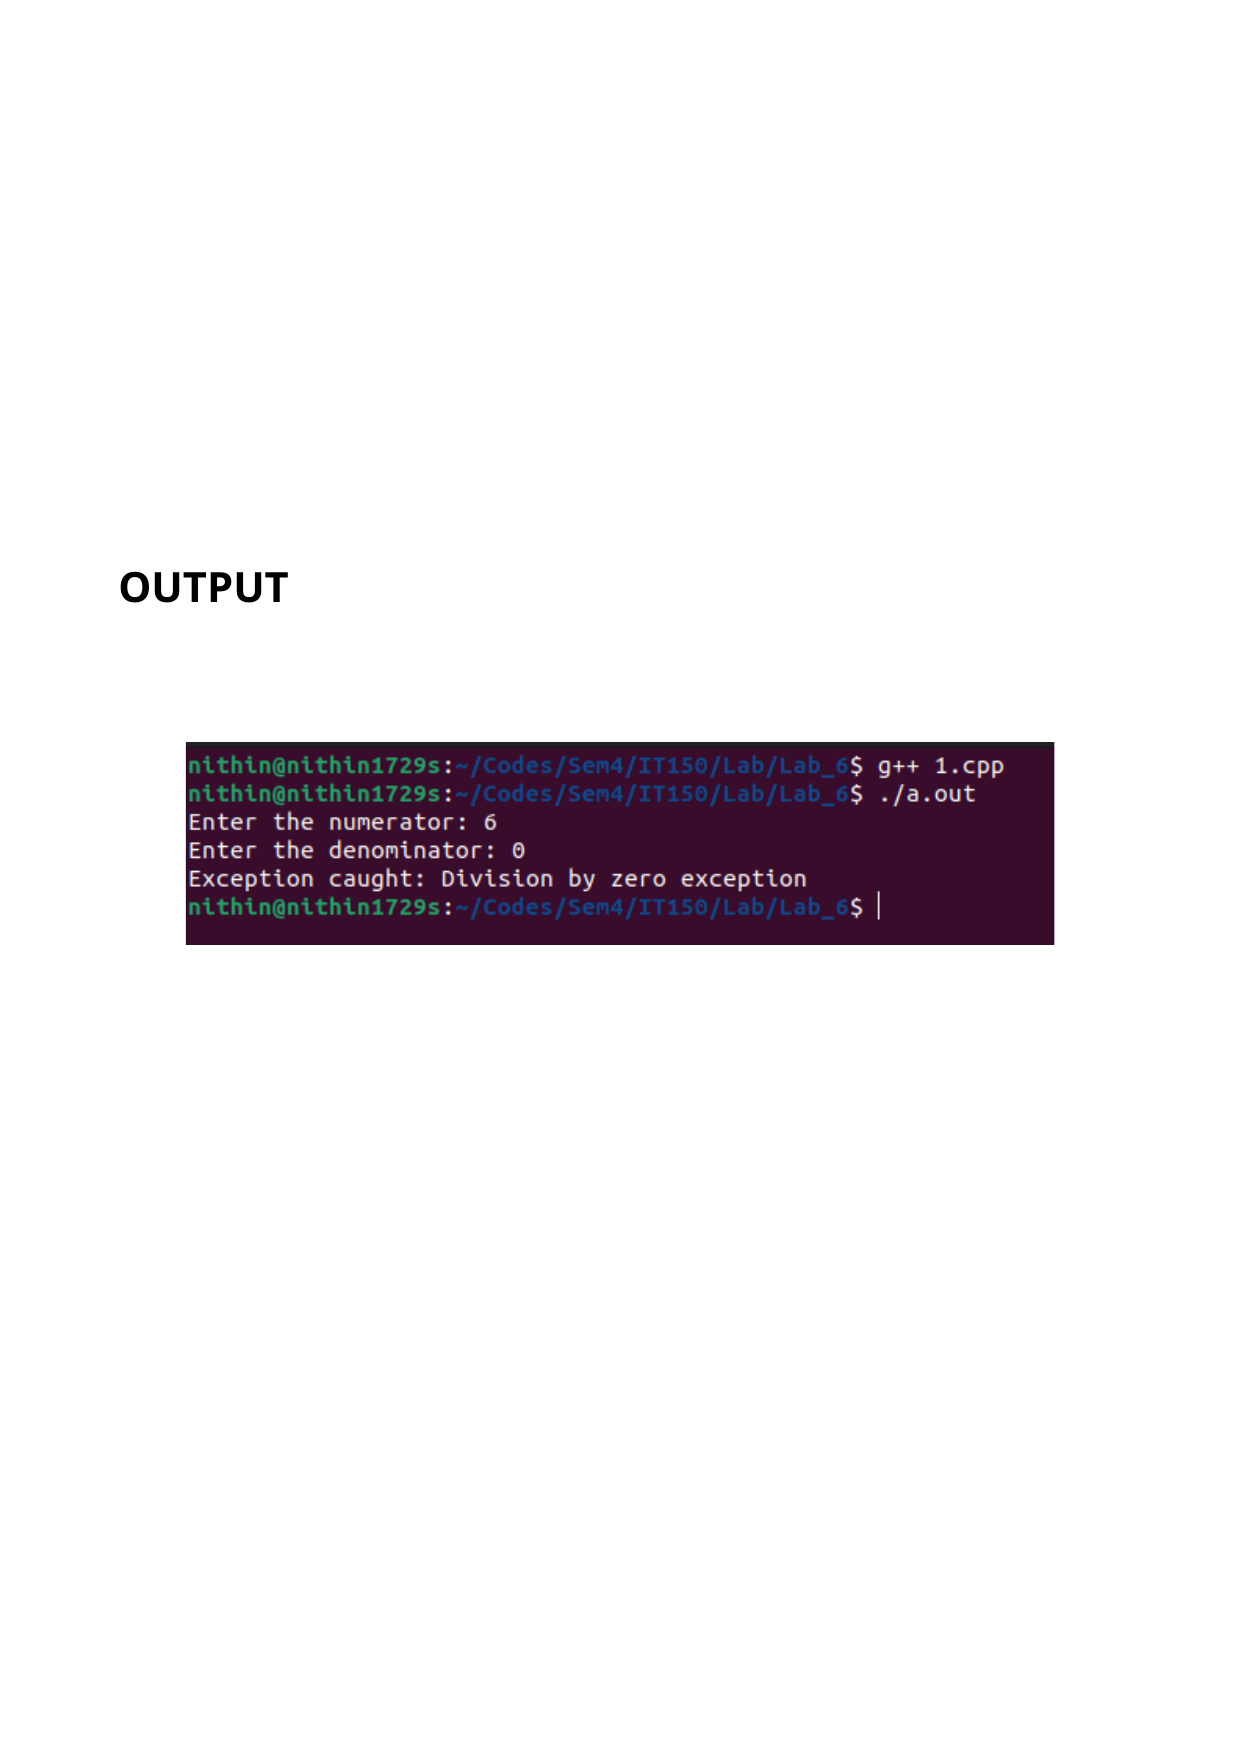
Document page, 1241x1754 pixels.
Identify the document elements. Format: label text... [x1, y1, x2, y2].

text OUTPUT [118, 558, 1122, 615]
picture [185, 742, 1055, 945]
